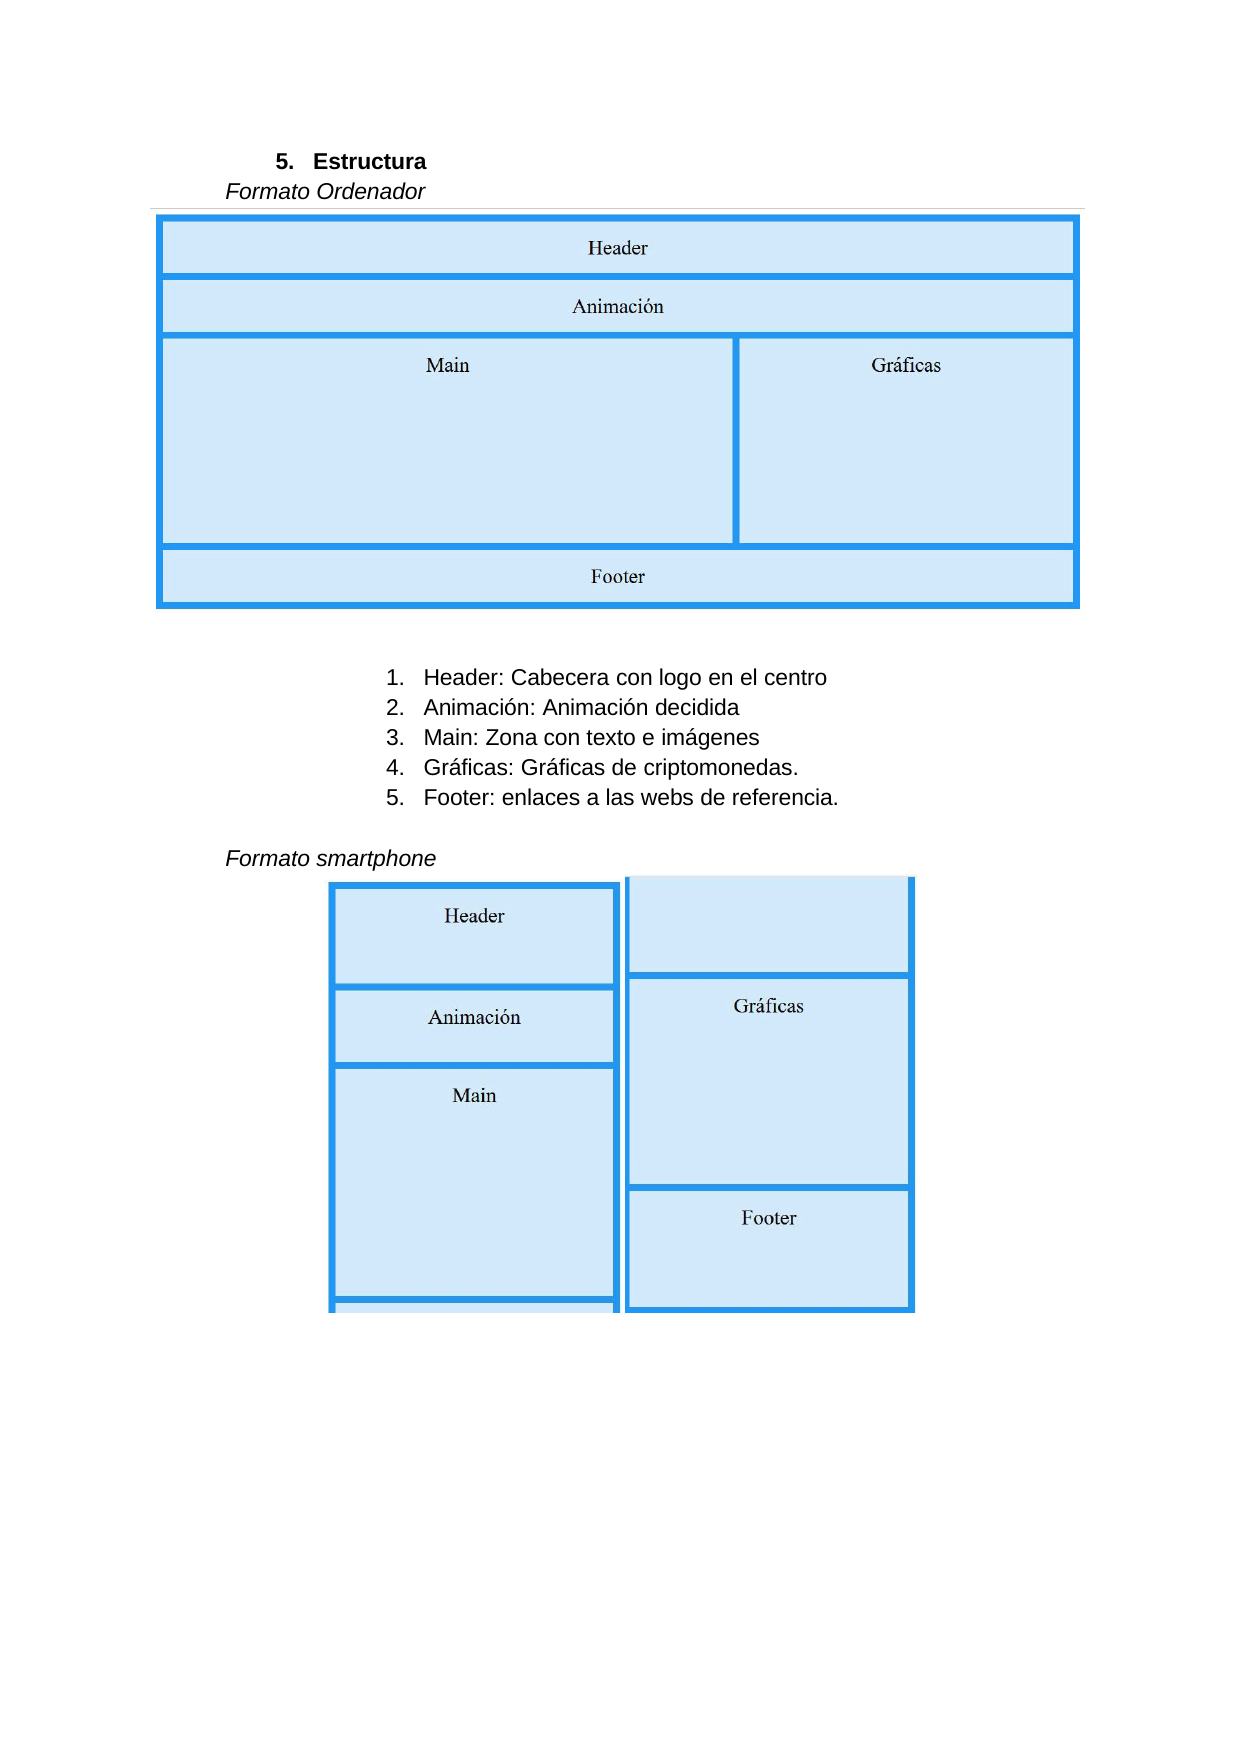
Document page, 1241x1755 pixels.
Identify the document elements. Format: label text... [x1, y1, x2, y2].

list Main: Zona con texto e imágenes [386, 724, 1103, 750]
text Formato smartphone [225, 845, 1103, 871]
text Formato Ordenador [225, 178, 1103, 205]
list Gráficas: Gráficas de criptomonedas. [386, 754, 1103, 780]
list Animación: Animación decidida [386, 694, 1103, 720]
list Estructura [275, 148, 1103, 174]
picture [324, 874, 917, 1313]
picture [150, 208, 1085, 627]
list Header: Cabecera con logo en el centro [386, 663, 1103, 690]
list Footer: enlaces a las webs de referencia. [386, 784, 1103, 811]
